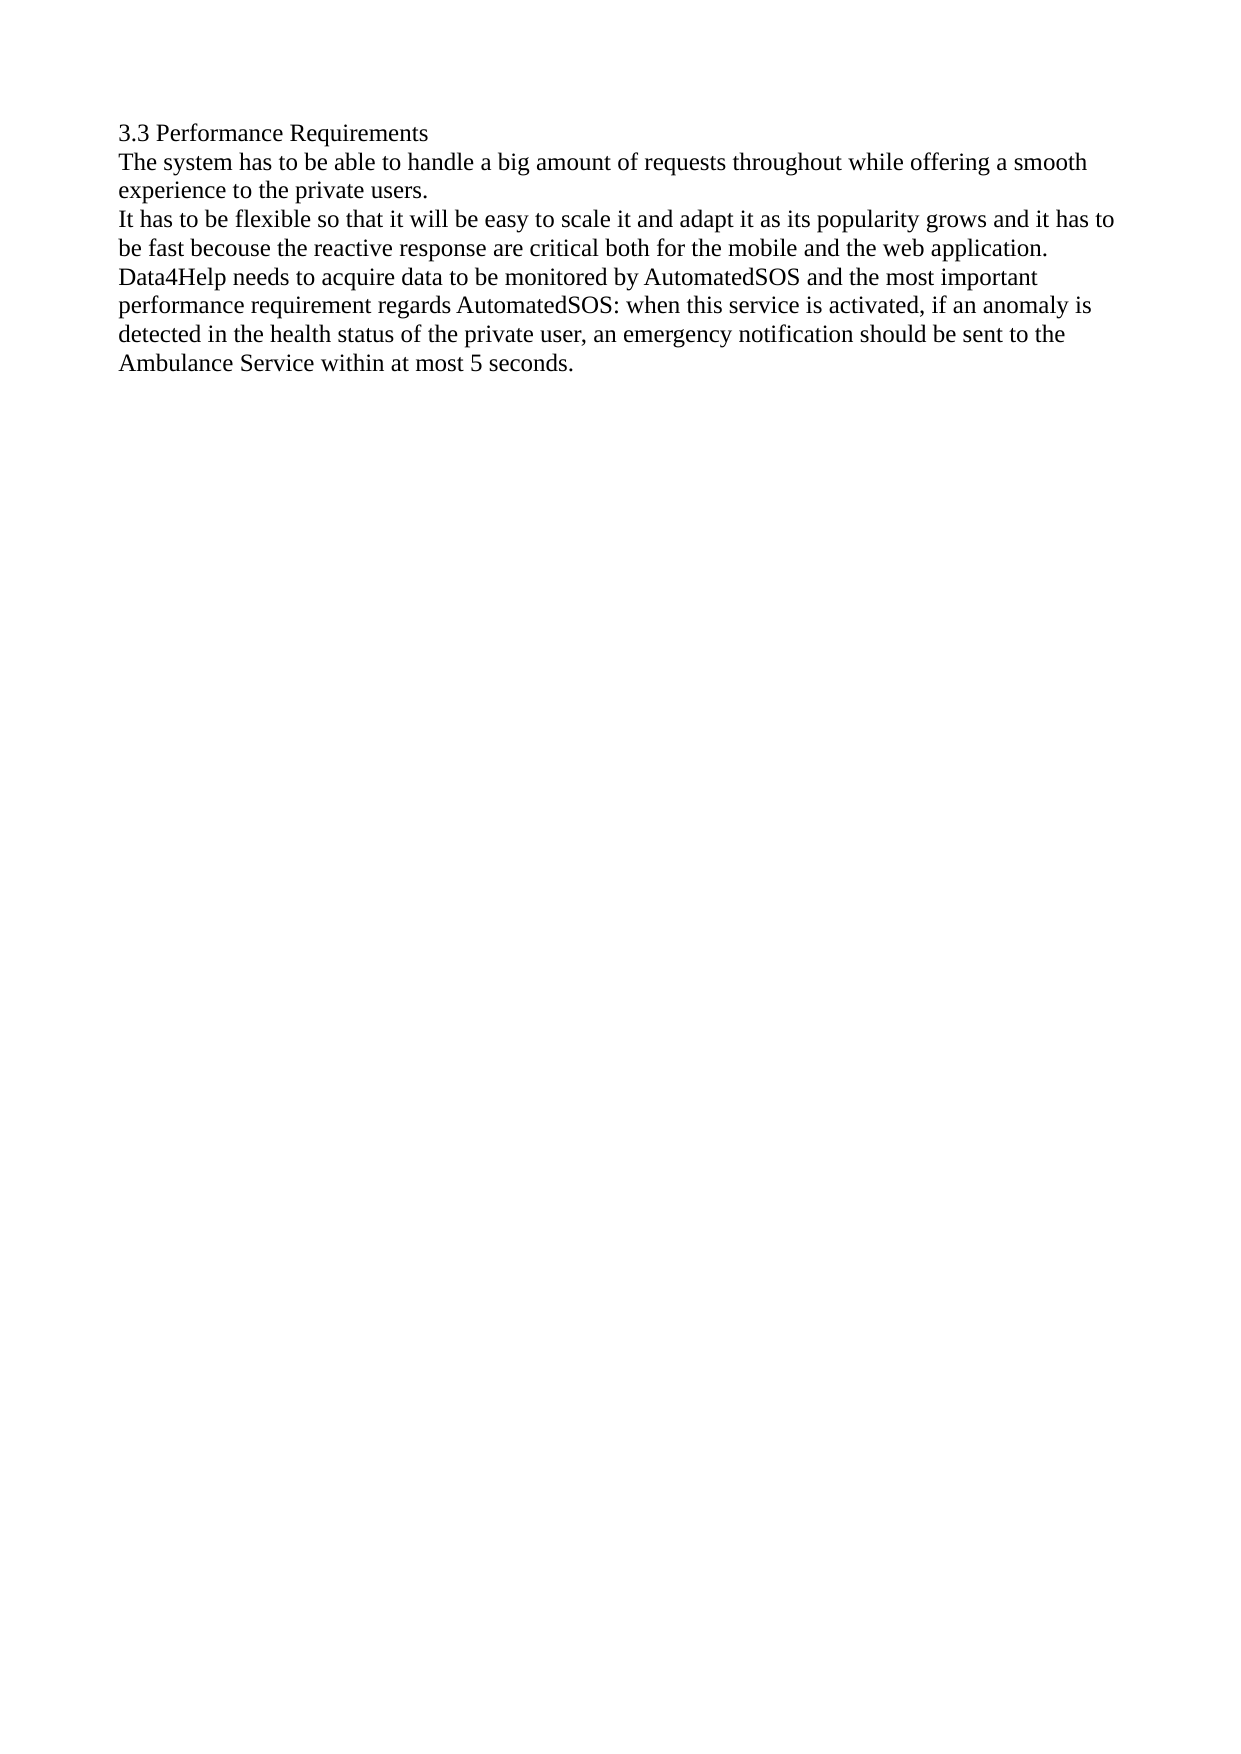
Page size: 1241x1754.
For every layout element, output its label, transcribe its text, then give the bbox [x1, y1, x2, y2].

text 3.3 Performance Requirements [118, 118, 1122, 147]
text The system has to be able to handle a big amount of requests throughout while offering a smooth experience to the private users. [118, 147, 1122, 204]
text Data4Help needs to acquire data to be monitored by AutomatedSOS and the most important performance requirement regards AutomatedSOS: when this service is activated, if an anomaly is detected in the health status of the private user, an emergency notification should be sent to the Ambulance Service within at most 5 seconds. [118, 262, 1122, 377]
text It has to be flexible so that it will be easy to scale it and adapt it as its popularity grows and it has to be fast becouse the reactive response are critical both for the mobile and the web application. [118, 204, 1122, 262]
